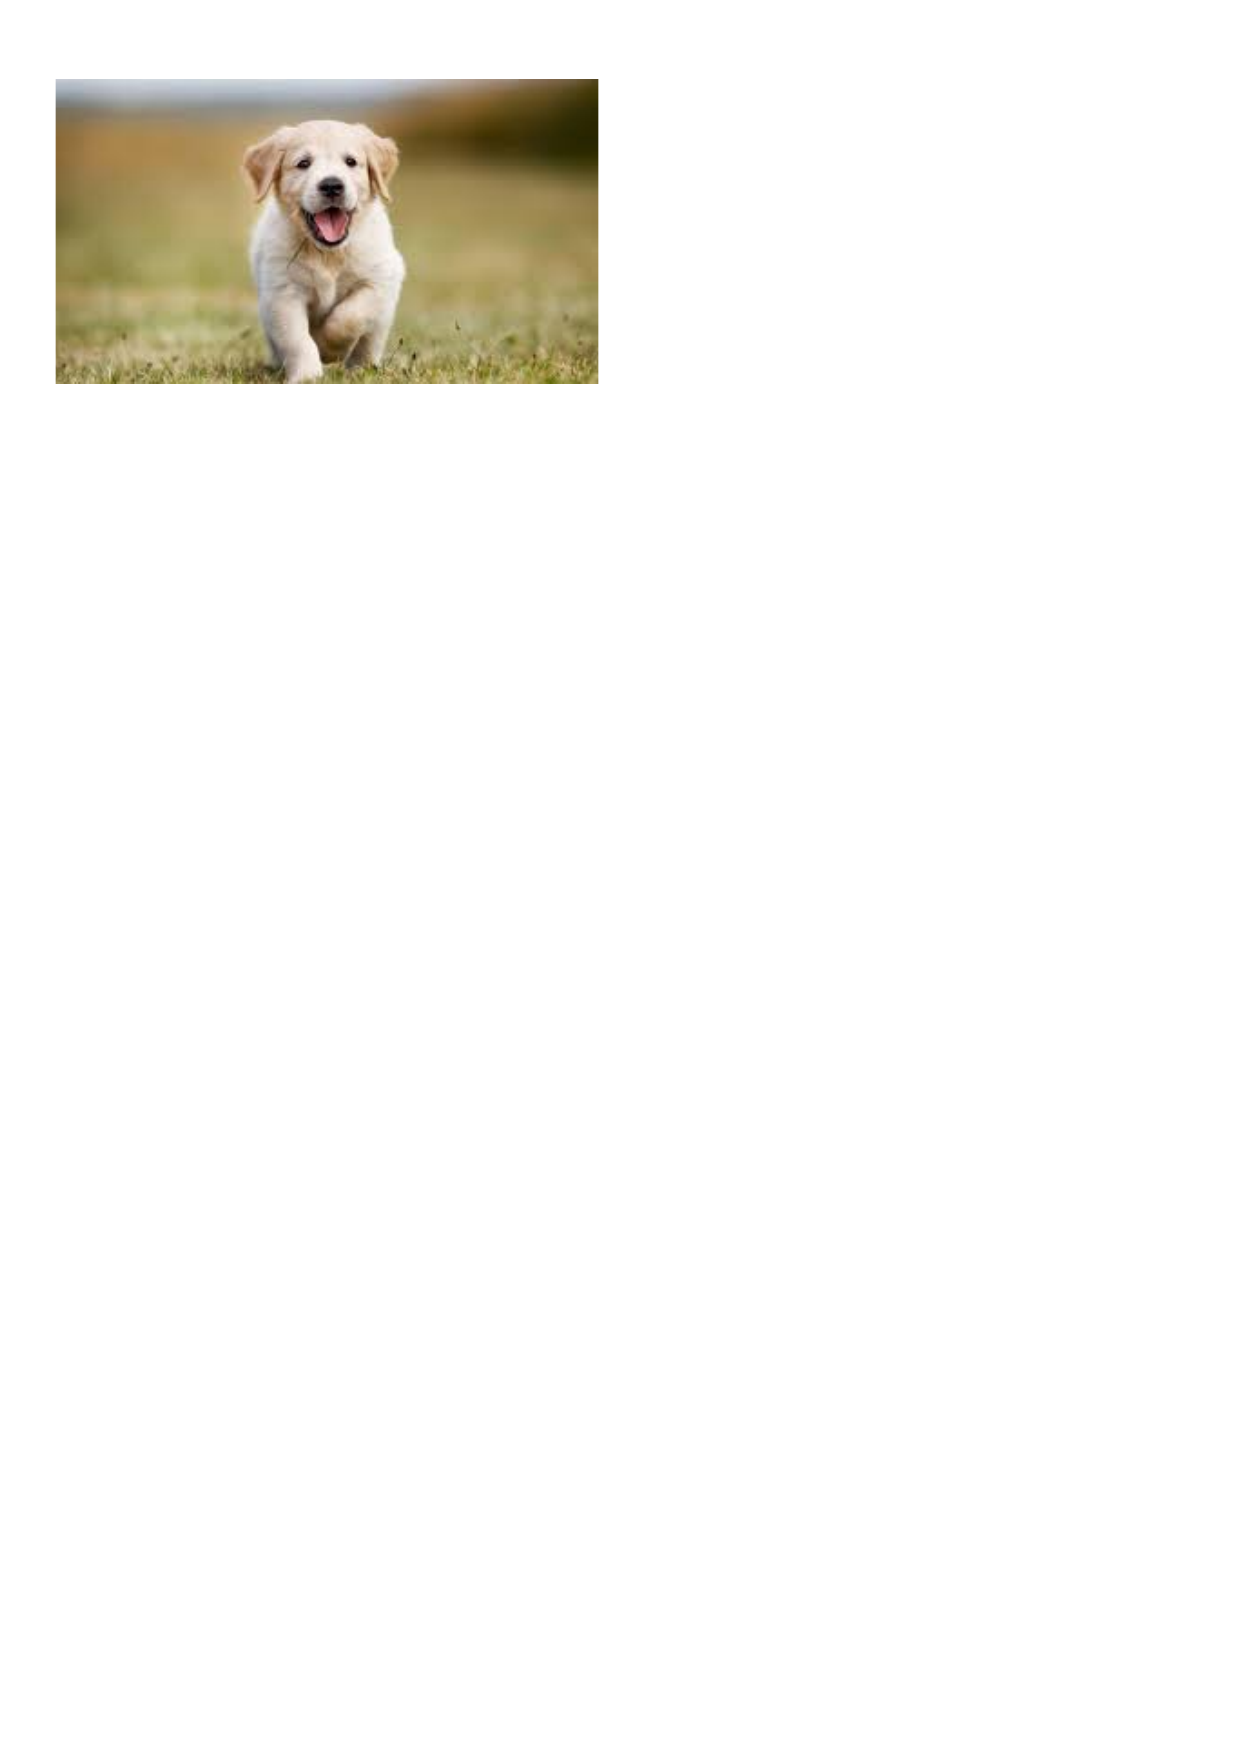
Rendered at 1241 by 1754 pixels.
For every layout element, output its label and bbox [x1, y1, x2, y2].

picture [55, 79, 599, 384]
